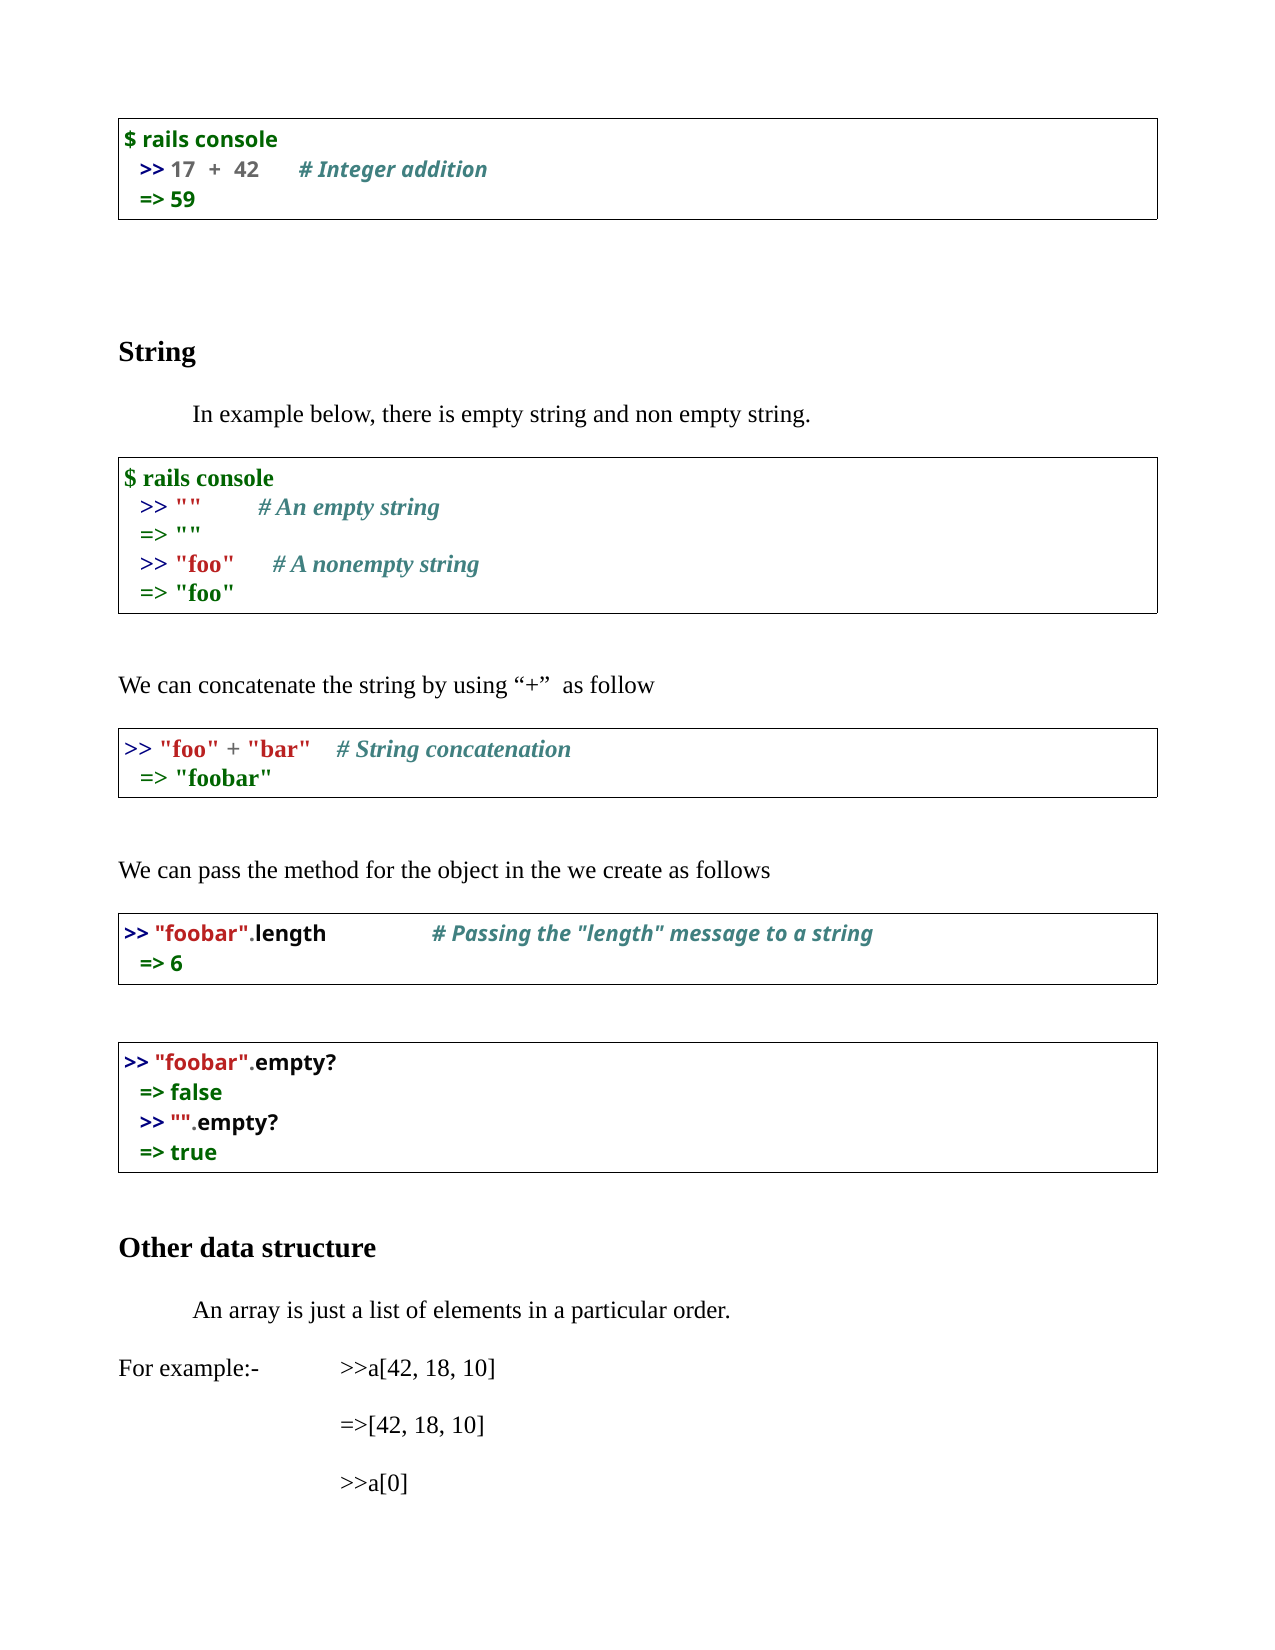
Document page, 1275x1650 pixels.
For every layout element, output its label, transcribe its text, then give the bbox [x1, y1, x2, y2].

text =>[42, 18, 10] [118, 1410, 1157, 1439]
text String [118, 334, 1157, 368]
text Other data structure [118, 1230, 1157, 1264]
text We can pass the method for the object in the we create as follows [118, 855, 1157, 884]
text >>a[0] [118, 1468, 1157, 1497]
table_header >> "foobar".length # Passing the "length" message to a string => 6 [119, 914, 1157, 984]
text For example:- >>a[42, 18, 10] [118, 1353, 1157, 1381]
table_header >> "foo" + "bar" # String concatenation => "foobar" [119, 729, 1157, 797]
table_header $ rails console >> 17 + 42 # Integer addition => 59 [119, 119, 1157, 219]
table_header >> "foobar".empty? => false >> "".empty? => true [119, 1043, 1157, 1172]
table_header $ rails console >> "" # An empty string => "" >> "foo" # A nonempty string => "foo" [119, 458, 1157, 612]
text We can concatenate the string by using “+” as follow [118, 670, 1157, 699]
text In example below, there is empty string and non empty string. [118, 399, 1157, 428]
text An array is just a list of elements in a particular order. [118, 1295, 1157, 1324]
